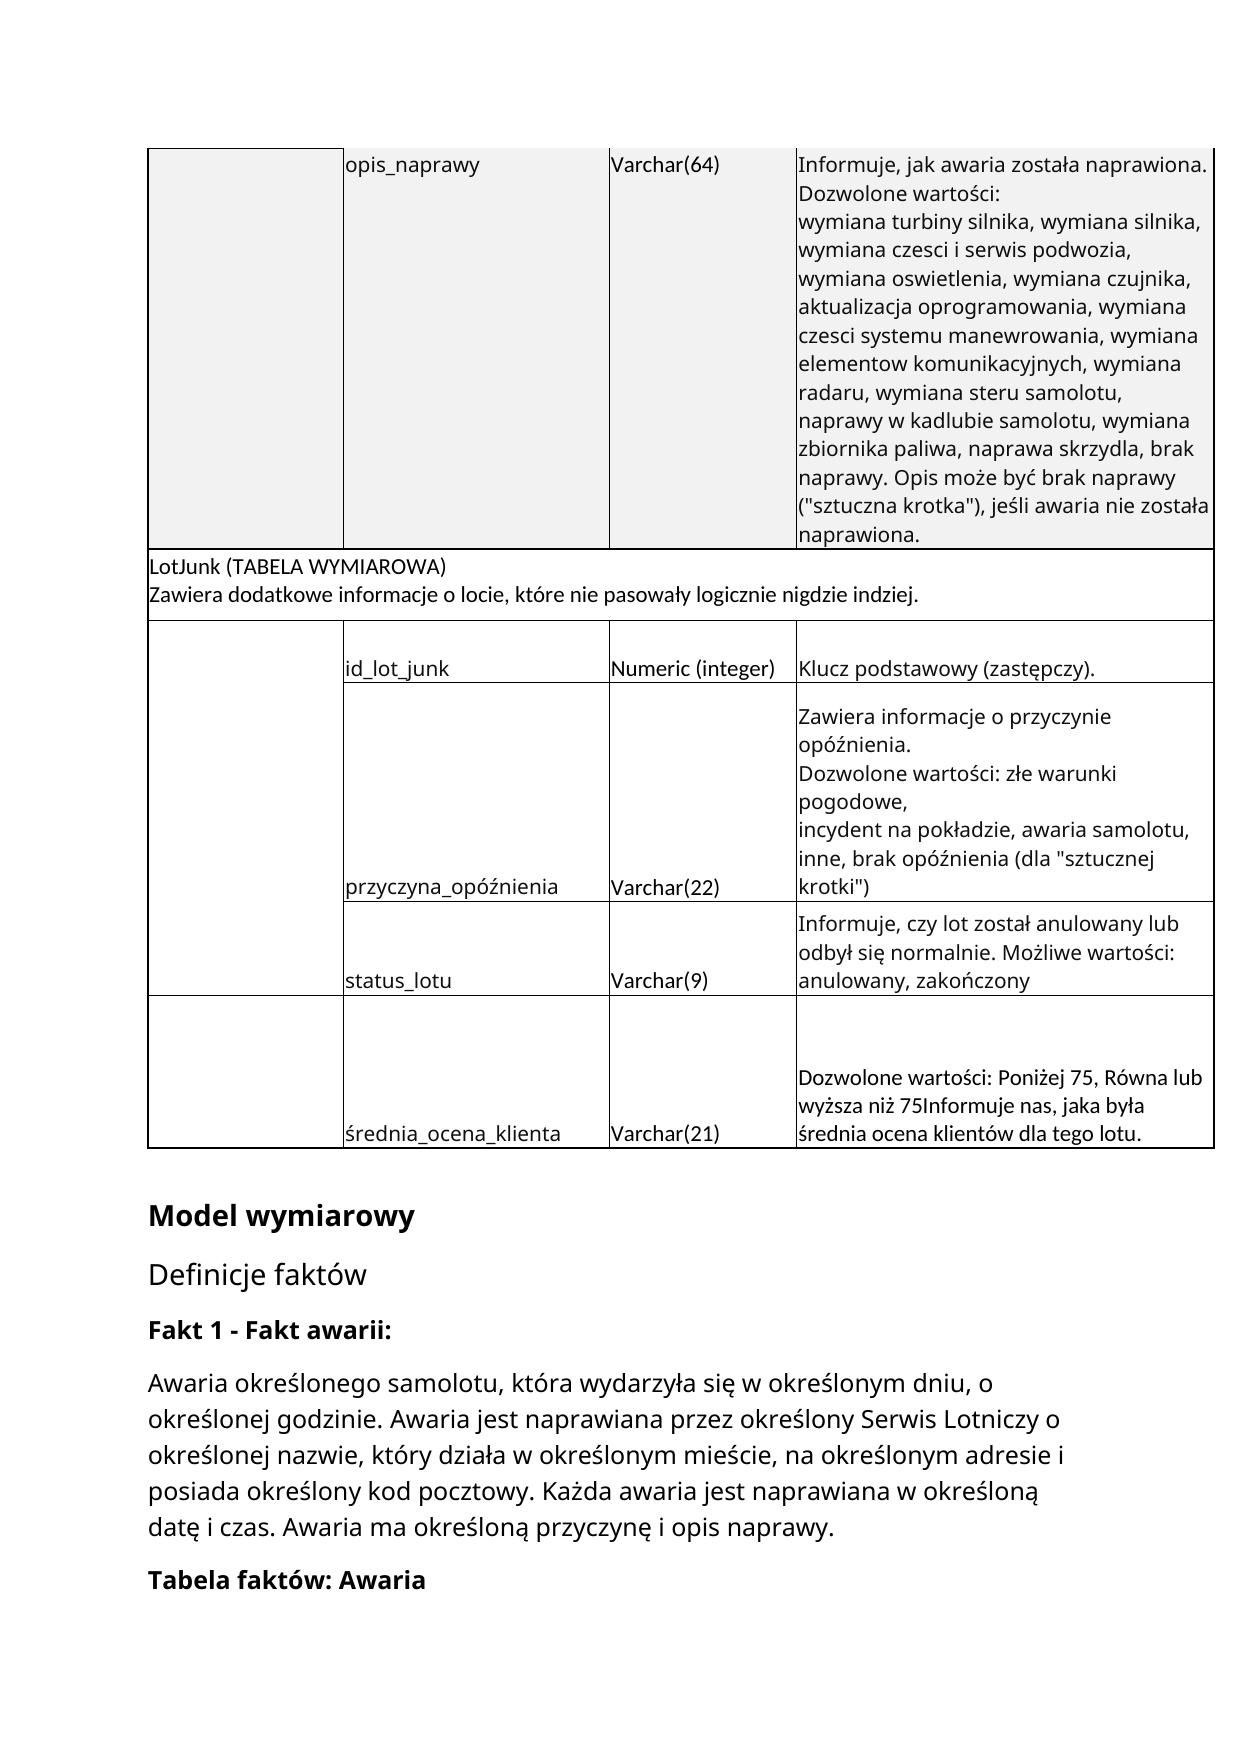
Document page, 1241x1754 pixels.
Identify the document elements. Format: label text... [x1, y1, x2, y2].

table_cell [149, 621, 343, 994]
table_cell Varchar(22) [610, 683, 796, 901]
table_cell id_lot_junk [344, 621, 609, 682]
table_cell status_lotu [344, 902, 609, 994]
table_cell Varchar(64) [610, 148, 796, 548]
table_cell [149, 149, 343, 548]
table_cell Klucz podstawowy (zastępczy). [797, 621, 1213, 682]
table_cell opis_naprawy [344, 148, 609, 548]
table_cell Numeric (integer) [610, 621, 796, 682]
table_cell Varchar(21) [610, 996, 796, 1147]
text Definicje faktów [148, 1254, 1093, 1294]
table_cell przyczyna_opóźnienia [344, 683, 609, 901]
table_cell Varchar(9) [610, 902, 796, 994]
table_cell [149, 996, 343, 1147]
table_cell Dozwolone wartości: Poniżej 75, Równa lub wyższa niż 75Informuje nas, jaka była średnia ocena klientów dla tego lotu. [797, 996, 1213, 1147]
text Tabela faktów: Awaria [148, 1562, 1093, 1596]
table_cell Informuje, czy lot został anulowany lub odbył się normalnie. Możliwe wartości: anulowany, zakończony [797, 902, 1213, 994]
table_cell Zawiera informacje o przyczynie opóźnienia. Dozwolone wartości: złe warunki pogodowe, incydent na pokładzie, awaria samolotu, inne, brak opóźnienia (dla "sztucznej krotki") [797, 683, 1213, 901]
table_cell Informuje, jak awaria została naprawiona. Dozwolone wartości: wymiana turbiny silnika, wymiana silnika, wymiana czesci i serwis podwozia, wymiana oswietlenia, wymiana czujnika, aktualizacja oprogramowania, wymiana czesci systemu manewrowania, wymiana elementow komunikacyjnych, wymiana radaru, wymiana steru samolotu, naprawy w kadlubie samolotu, wymiana zbiornika paliwa, naprawa skrzydla, brak naprawy. Opis może być brak naprawy ("sztuczna krotka"), jeśli awaria nie została naprawiona. [797, 148, 1213, 548]
text Fakt 1 - Fakt awarii: [148, 1313, 1093, 1347]
table_cell LotJunk (TABELA WYMIAROWA) Zawiera dodatkowe informacje o locie, które nie pasowały logicznie nigdzie indziej. [149, 550, 1213, 619]
table_cell średnia_ocena_klienta [344, 996, 609, 1147]
text Awaria określonego samolotu, która wydarzyła się w określonym dniu, o określonej godzinie. Awaria jest naprawiana przez określony Serwis Lotniczy o określonej nazwie, który działa w określonym mieście, na określonym adresie i posiada określony kod pocztowy. Każda awaria jest naprawiana w określoną datę i czas. Awaria ma określoną przyczynę i opis naprawy. [148, 1366, 1093, 1544]
text Model wymiarowy [148, 1196, 1093, 1235]
